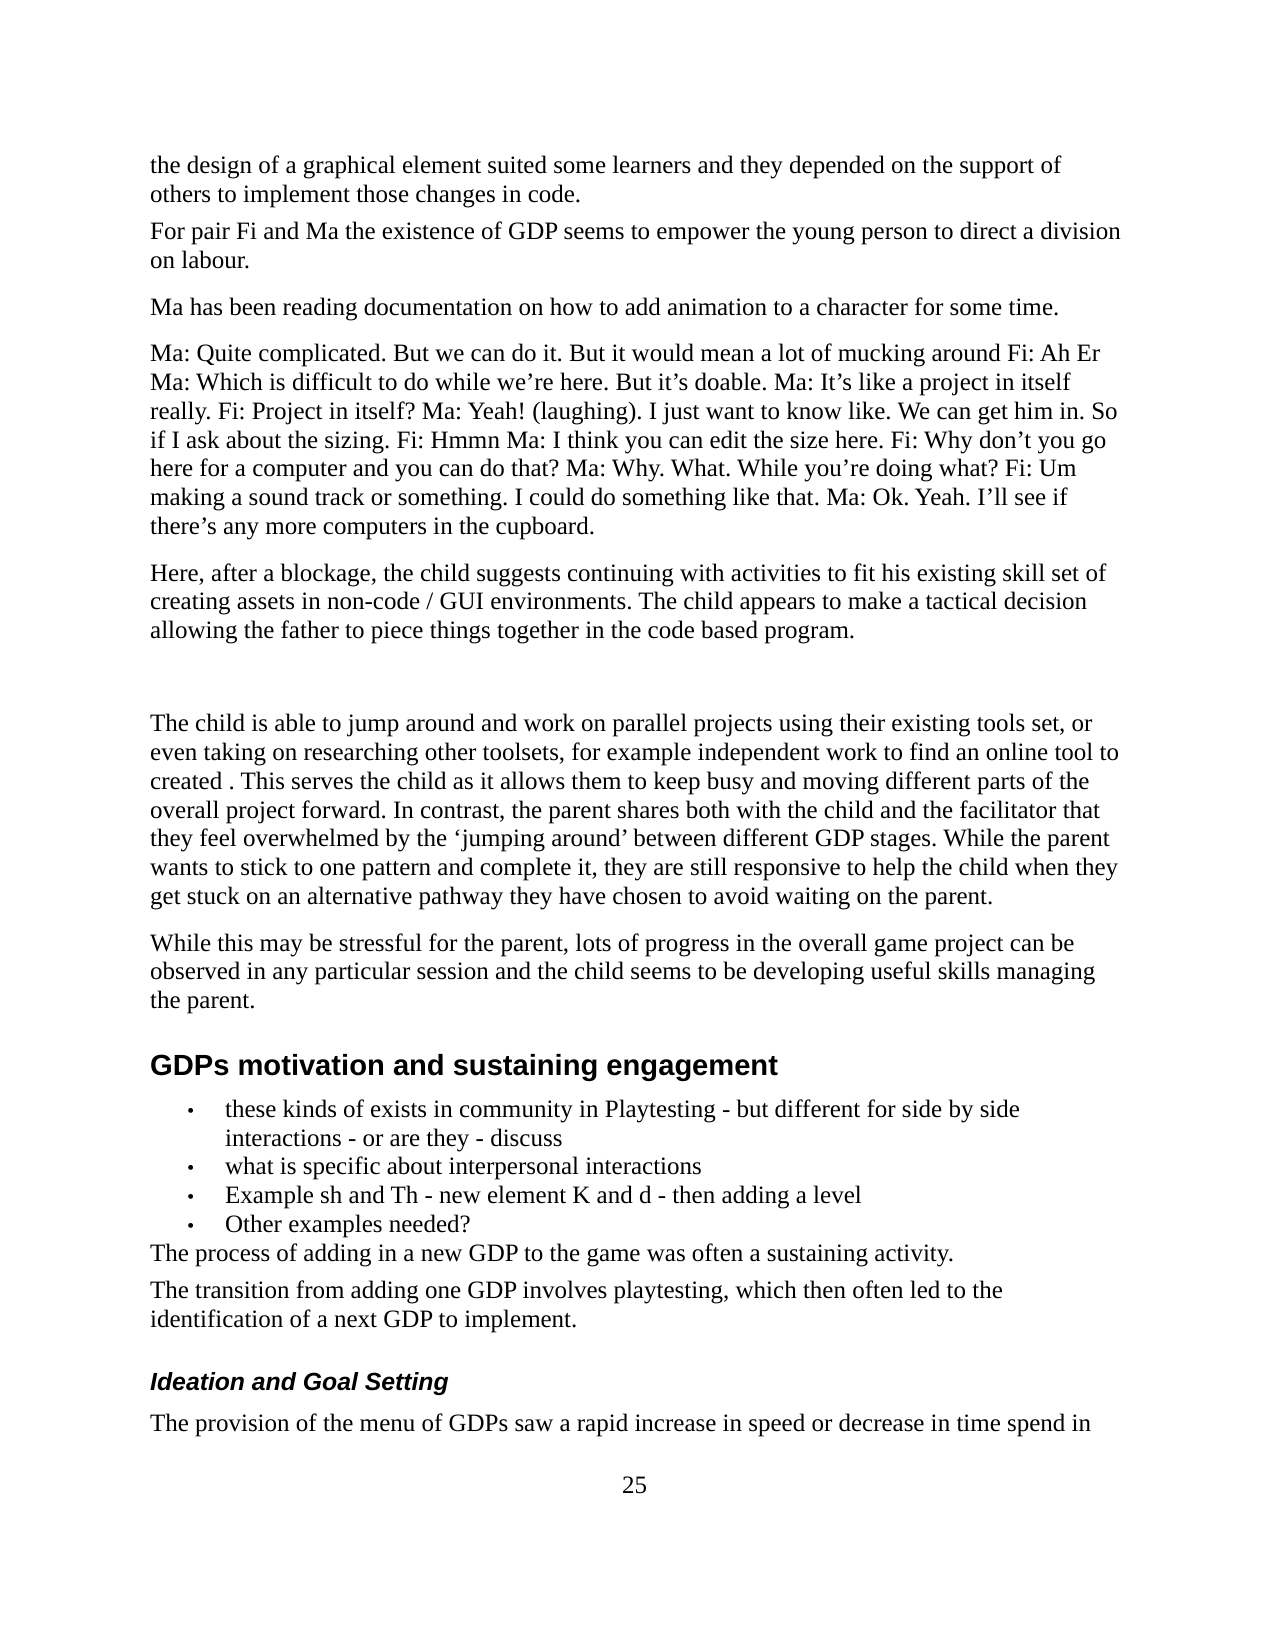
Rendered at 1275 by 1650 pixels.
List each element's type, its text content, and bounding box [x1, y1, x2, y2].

list these kinds of exists in community in Playtesting - but different for side by side interactions - or are they - discuss [187, 1094, 1125, 1151]
text The child is able to jump around and work on parallel projects using their existing tools set, or even taking on researching other toolsets, for example independent work to find an online tool to created . This serves the child as it allows them to keep busy and moving different parts of the overall project forward. In contrast, the parent shares both with the child and the facilitator that they feel overwhelmed by the ‘jumping around’ between different GDP stages. While the parent wants to stick to one pattern and complete it, they are still responsive to help the child when they get stuck on an alternative pathway they have chosen to avoid waiting on the parent. [150, 708, 1125, 910]
list Other examples needed? [187, 1209, 1125, 1238]
text The process of adding in a new GDP to the game was often a sustaining activity. [150, 1238, 1125, 1266]
subtitle Ideation and Goal Setting [150, 1367, 1125, 1395]
text For pair Fi and Ma the existence of GDP seems to empower the young person to direct a division on labour. [150, 216, 1125, 274]
list Example sh and Th - new element K and d - then adding a level [187, 1180, 1125, 1209]
text Ma: Quite complicated. But we can do it. But it would mean a lot of mucking around Fi: Ah Er Ma: Which is difficult to do while we’re here. But it’s doable. Ma: It’s like a project in itself really. Fi: Project in itself? Ma: Yeah! (laughing). I just want to know like. We can get him in. So if I ask about the sizing. Fi: Hmmn Ma: I think you can edit the size here. Fi: Why don’t you go here for a computer and you can do that? Ma: Why. What. While you’re doing what? Fi: Um making a sound track or something. I could do something like that. Ma: Ok. Yeah. I’ll see if there’s any more computers in the cupboard. [150, 338, 1125, 540]
list what is specific about interpersonal interactions [187, 1151, 1125, 1180]
text The provision of the menu of GDPs saw a rapid increase in speed or decrease in time spend in [150, 1408, 1125, 1437]
text While this may be stressful for the parent, lots of progress in the overall game project can be observed in any particular session and the child seems to be developing useful skills managing the parent. [150, 928, 1125, 1014]
text Here, after a blockage, the child suggests continuing with activities to fit his existing skill set of creating assets in non-code / GUI environments. The child appears to make a tactical decision allowing the father to piece things together in the code based program. [150, 558, 1125, 644]
subtitle GDPs motivation and sustaining engagement [150, 1048, 1125, 1081]
text the design of a graphical element suited some learners and they depended on the support of others to implement those changes in code. [150, 150, 1125, 207]
text Ma has been reading documentation on how to add animation to a character for some time. [150, 292, 1125, 321]
text The transition from adding one GDP involves playtesting, which then often led to the identification of a next GDP to implement. [150, 1275, 1125, 1333]
